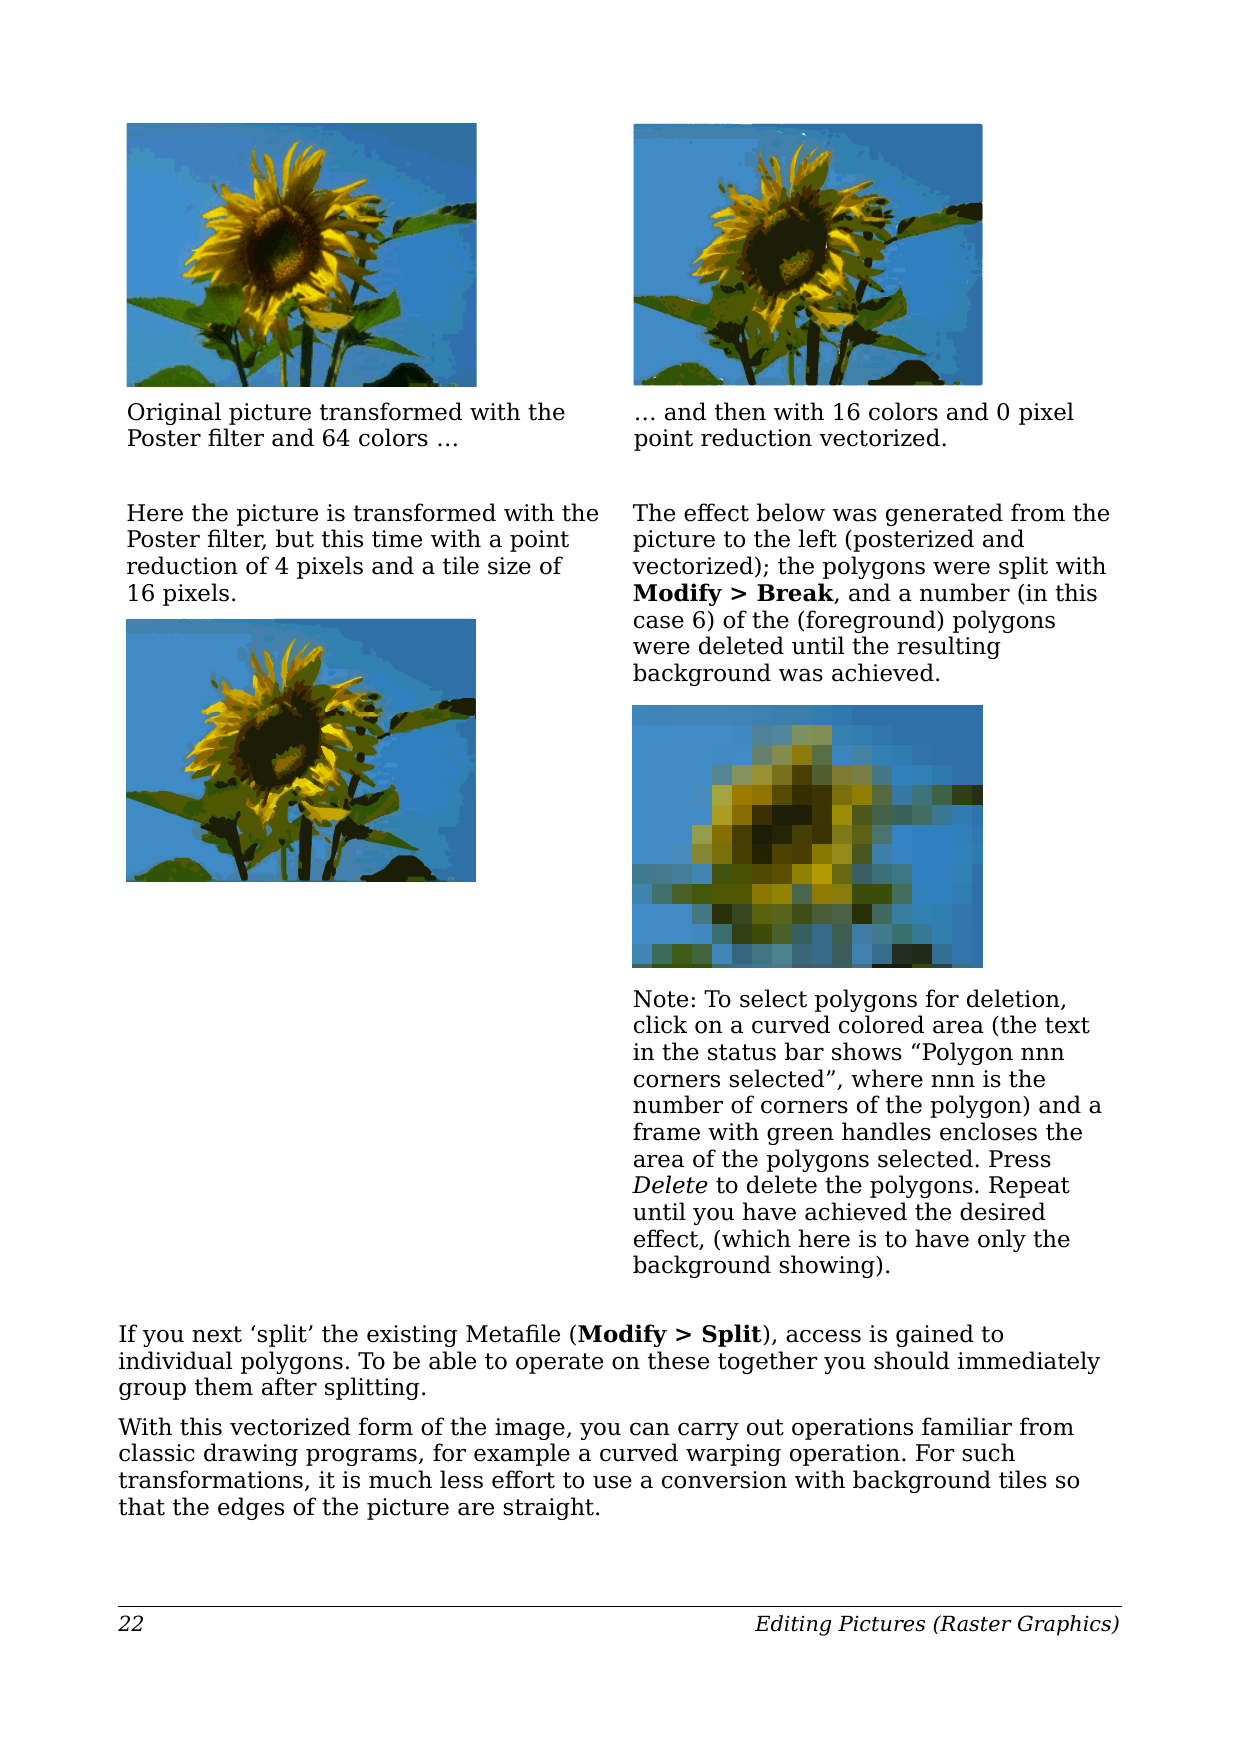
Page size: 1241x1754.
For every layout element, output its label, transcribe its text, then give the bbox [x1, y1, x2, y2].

table_cell Original picture transformed with the Poster filter and 64 colors … [121, 118, 628, 470]
table_cell … and then with 16 colors and 0 pixel point reduction vectorized. [628, 118, 1122, 470]
text If you next ‘split’ the existing Metafile (Modify > Split), access is gained to individual polygons. To be able to operate on these together you should immediately group them after splitting. [118, 1321, 1122, 1401]
picture [126, 123, 477, 387]
table_header The effect below was generated from the picture to the left (posterized and vectorized); the polygons were split with Modify > Break, and a number (in this case 6) of the (foreground) polygons were deleted until the resulting background was achieved. Note: To select polygons for deletion, click on a curved colored area (the text in the status bar shows “Polygon nnn corners selected”, where nnn is the number of corners of the polygon) and a frame with green handles encloses the area of the polygons selected. Press Delete to delete the polygons. Repeat until you have achieved the desired effect, (which here is to have only the background showing). [627, 494, 1122, 1297]
text With this vectorized form of the image, you can carry out operations familiar from classic drawing programs, for example a curved warping operation. For such transformations, it is much less effort to use a conversion with background tiles so that the edges of the picture are straight. [118, 1414, 1122, 1520]
table_header Here the picture is transformed with the Poster filter, but this time with a point reduction of 4 pixels and a tile size of 16 pixels. [120, 494, 627, 1297]
